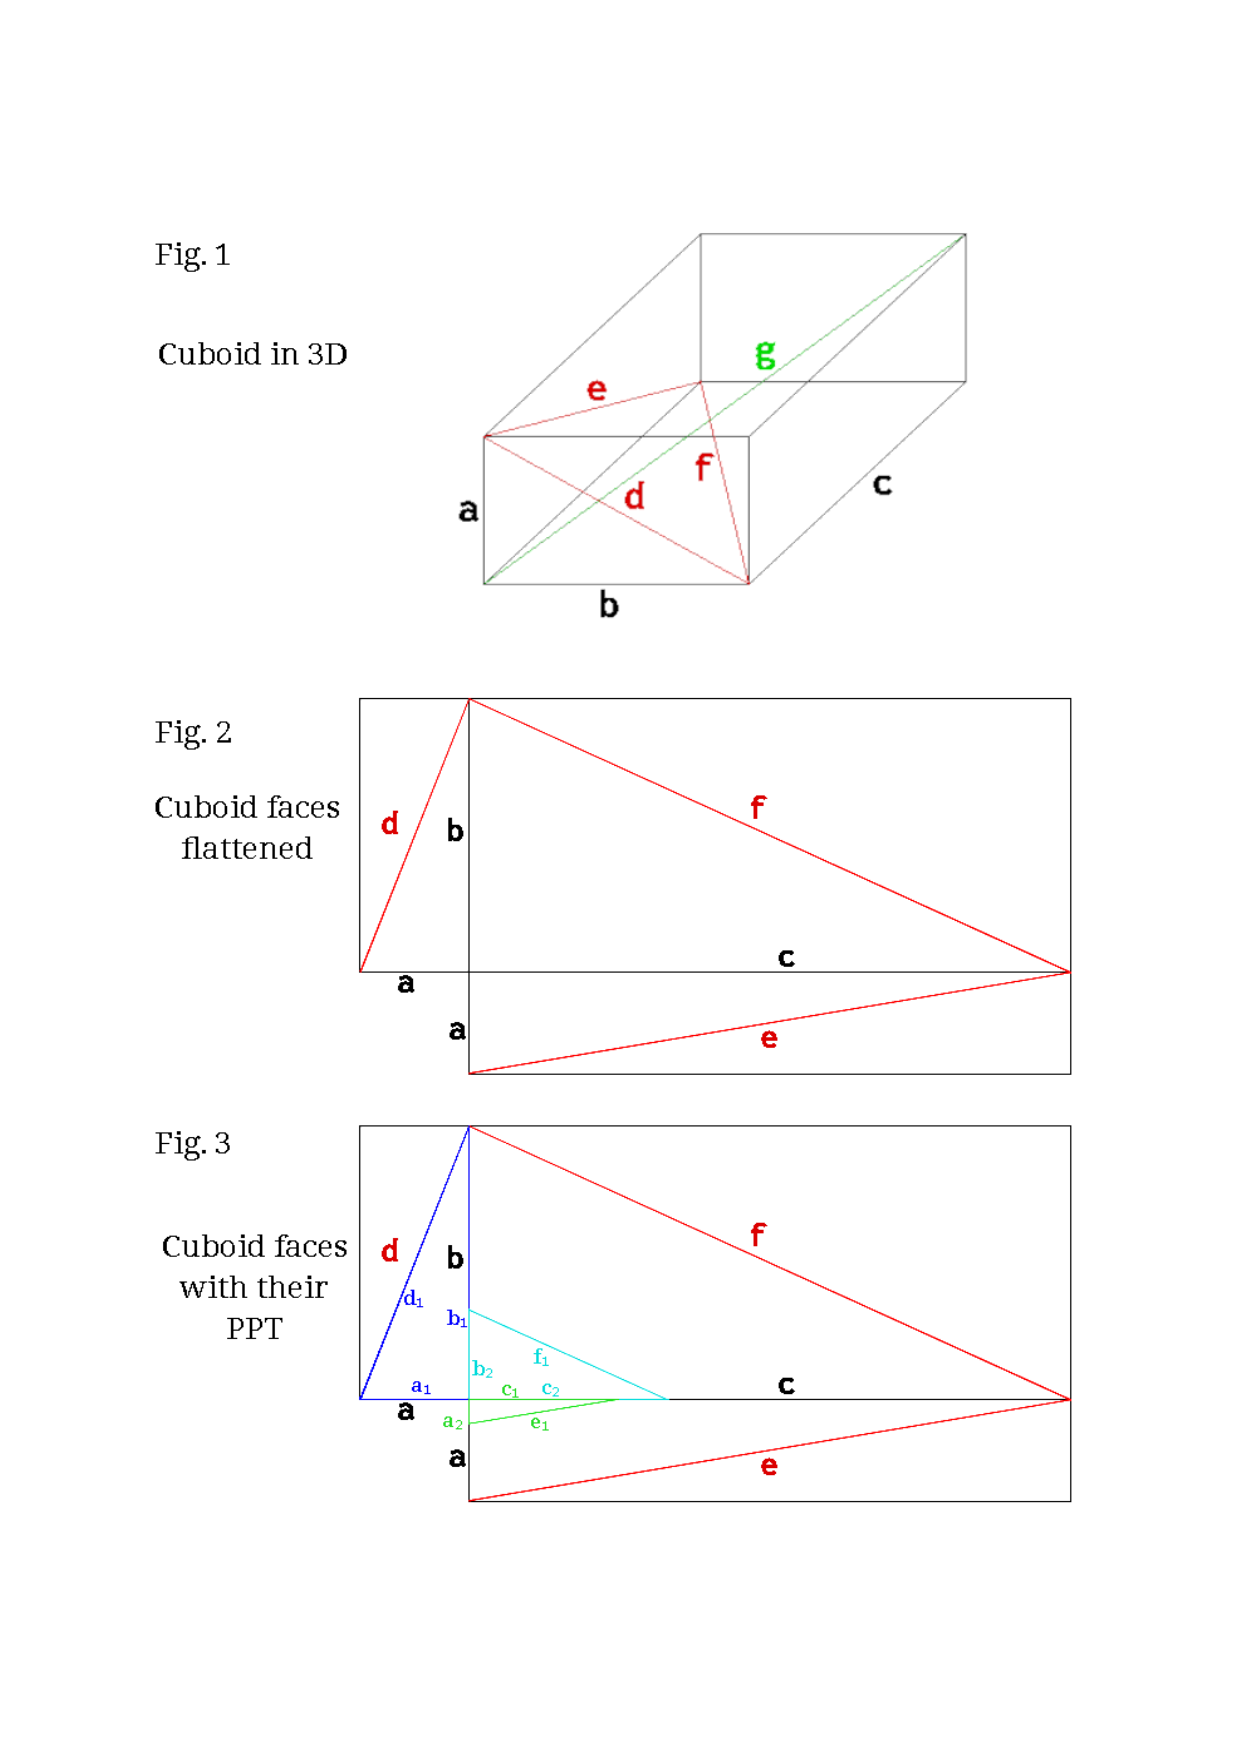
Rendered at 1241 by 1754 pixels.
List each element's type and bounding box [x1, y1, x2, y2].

picture [118, 212, 1123, 1541]
